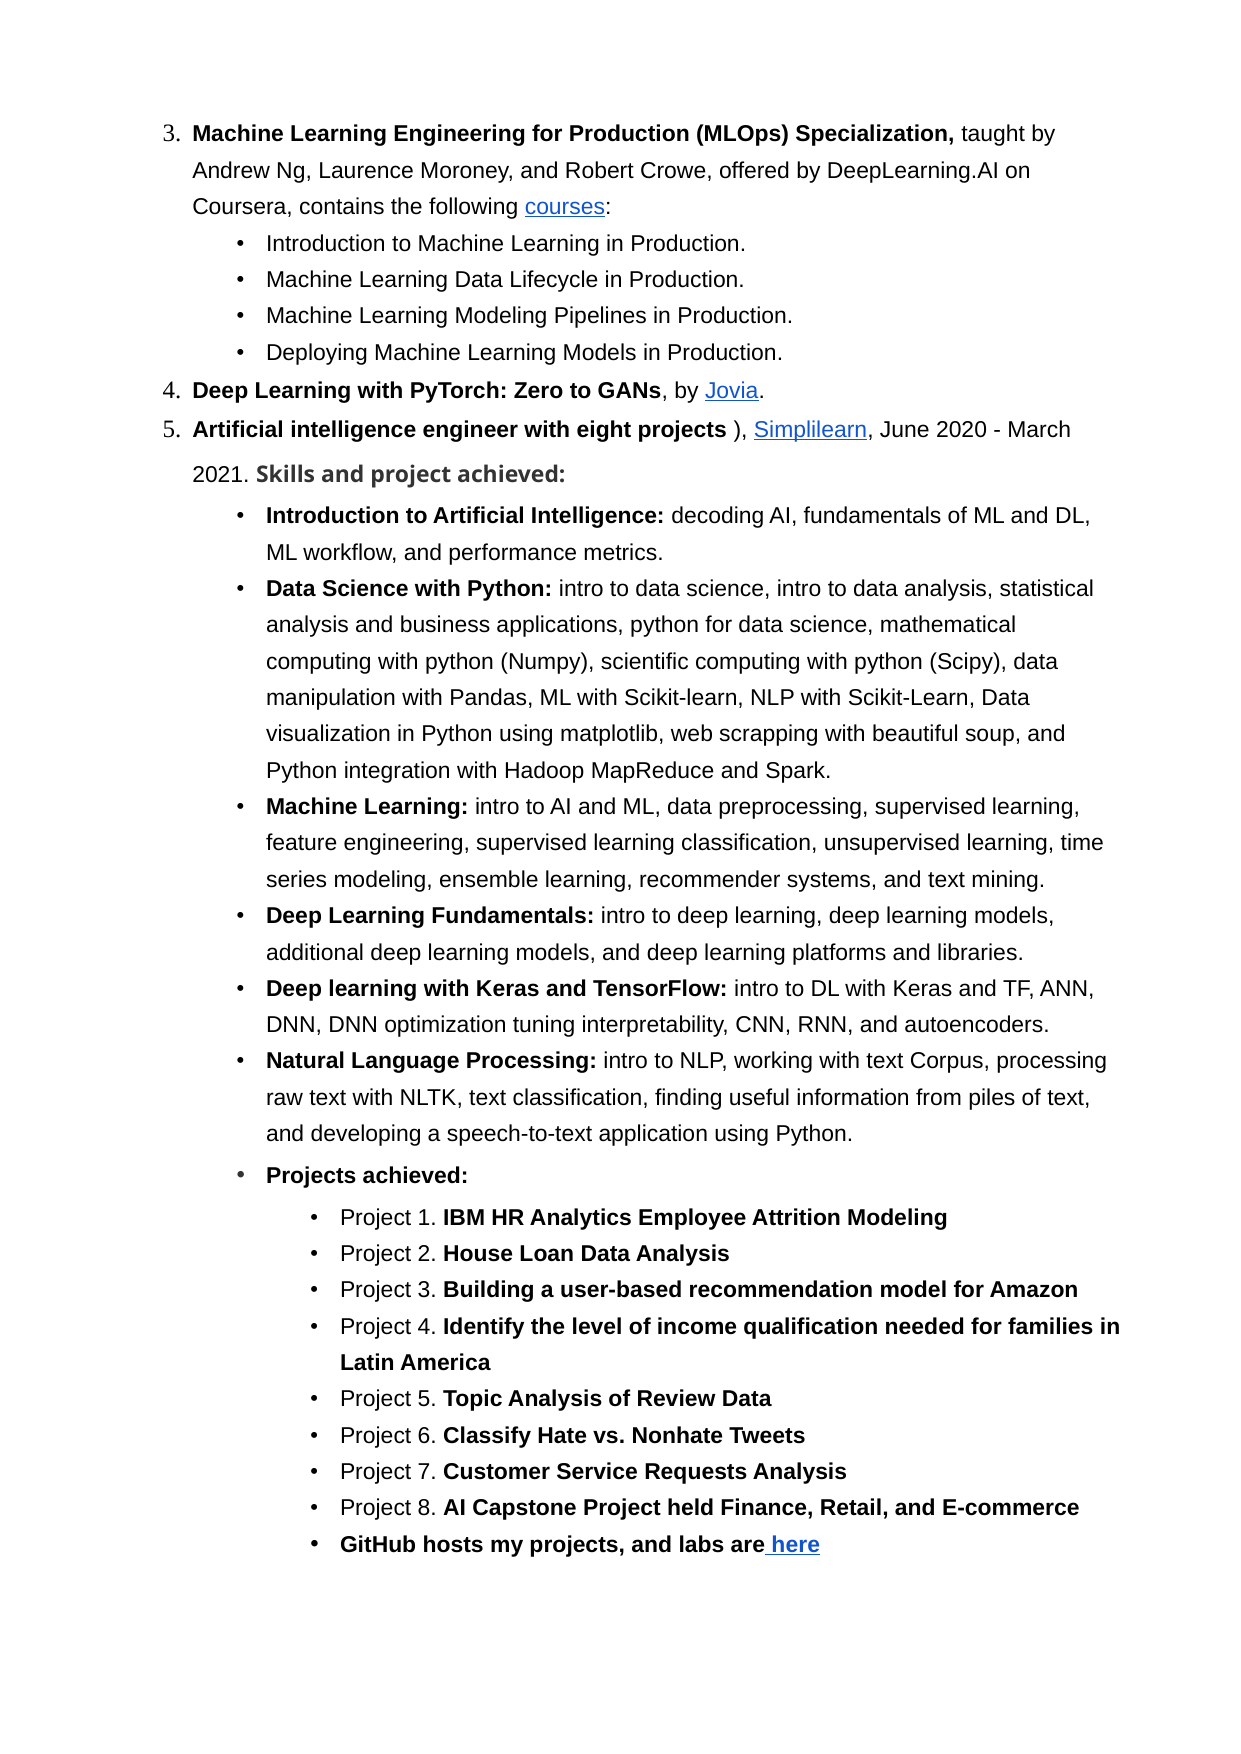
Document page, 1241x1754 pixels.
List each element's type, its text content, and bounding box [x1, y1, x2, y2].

list Machine Learning Data Lifecycle in Production. [236, 266, 1122, 292]
list Deep learning with Keras and TensorFlow: intro to DL with Keras and TF, ANN, DNN, DNN optimization tuning interpretability, CNN, RNN, and autoencoders. [236, 975, 1122, 1037]
list Machine Learning Modeling Pipelines in Production. [236, 302, 1122, 329]
list Project 4. Identify the level of income qualification needed for families in Latin America [310, 1313, 1122, 1375]
list Introduction to Artificial Intelligence: decoding AI, fundamentals of ML and DL, ML workflow, and performance metrics. [236, 502, 1122, 565]
list Artificial intelligence engineer with eight projects ), Simplilearn, June 2020 - March 2021. Skills and project achieved: [162, 414, 1122, 489]
list GitHub hosts my projects, and labs are here [310, 1531, 1122, 1558]
list Deploying Machine Learning Models in Production. [236, 339, 1122, 365]
list Project 7. Customer Service Requests Analysis [310, 1458, 1122, 1484]
list Project 5. Topic Analysis of Review Data [310, 1385, 1122, 1412]
list Project 2. House Loan Data Analysis [310, 1240, 1122, 1266]
list Introduction to Machine Learning in Production. [236, 229, 1122, 256]
list Deep Learning Fundamentals: intro to deep learning, deep learning models, additional deep learning models, and deep learning platforms and libraries. [236, 902, 1122, 965]
list Project 8. AI Capstone Project held Finance, Retail, and E-commerce [310, 1494, 1122, 1521]
list Project 3. Building a user-based recommendation model for Amazon [310, 1276, 1122, 1303]
list Data Science with Python: intro to data science, intro to data analysis, statistical analysis and business applications, python for data science, mathematical computing with python (Numpy), scientific computing with python (Scipy), data manipulation with Pandas, ML with Scikit-learn, NLP with Scikit-Learn, Data visualization in Python using matplotlib, web scrapping with beautiful soup, and Python integration with Hadoop MapReduce and Spark. [236, 575, 1122, 783]
list Projects achieved: [236, 1157, 1122, 1191]
list Project 1. IBM HR Analytics Employee Attrition Modeling [310, 1203, 1122, 1230]
list Machine Learning Engineering for Production (MLOps) Specialization, taught by Andrew Ng, Laurence Moroney, and Robert Crowe, offered by DeepLearning.AI on Coursera, contains the following courses: [162, 118, 1122, 219]
list Deep Learning with PyTorch: Zero to GANs, by Jovia. [162, 375, 1122, 404]
list Natural Language Processing: intro to NLP, working with text Corpus, processing raw text with NLTK, text classification, finding useful information from piles of text, and developing a speech-to-text application using Python. [236, 1047, 1122, 1147]
list Machine Learning: intro to AI and ML, data preprocessing, supervised learning, feature engineering, supervised learning classification, unsupervised learning, time series modeling, ensemble learning, recommender systems, and text mining. [236, 793, 1122, 892]
list Project 6. Classify Hate vs. Nonhate Tweets [310, 1422, 1122, 1448]
